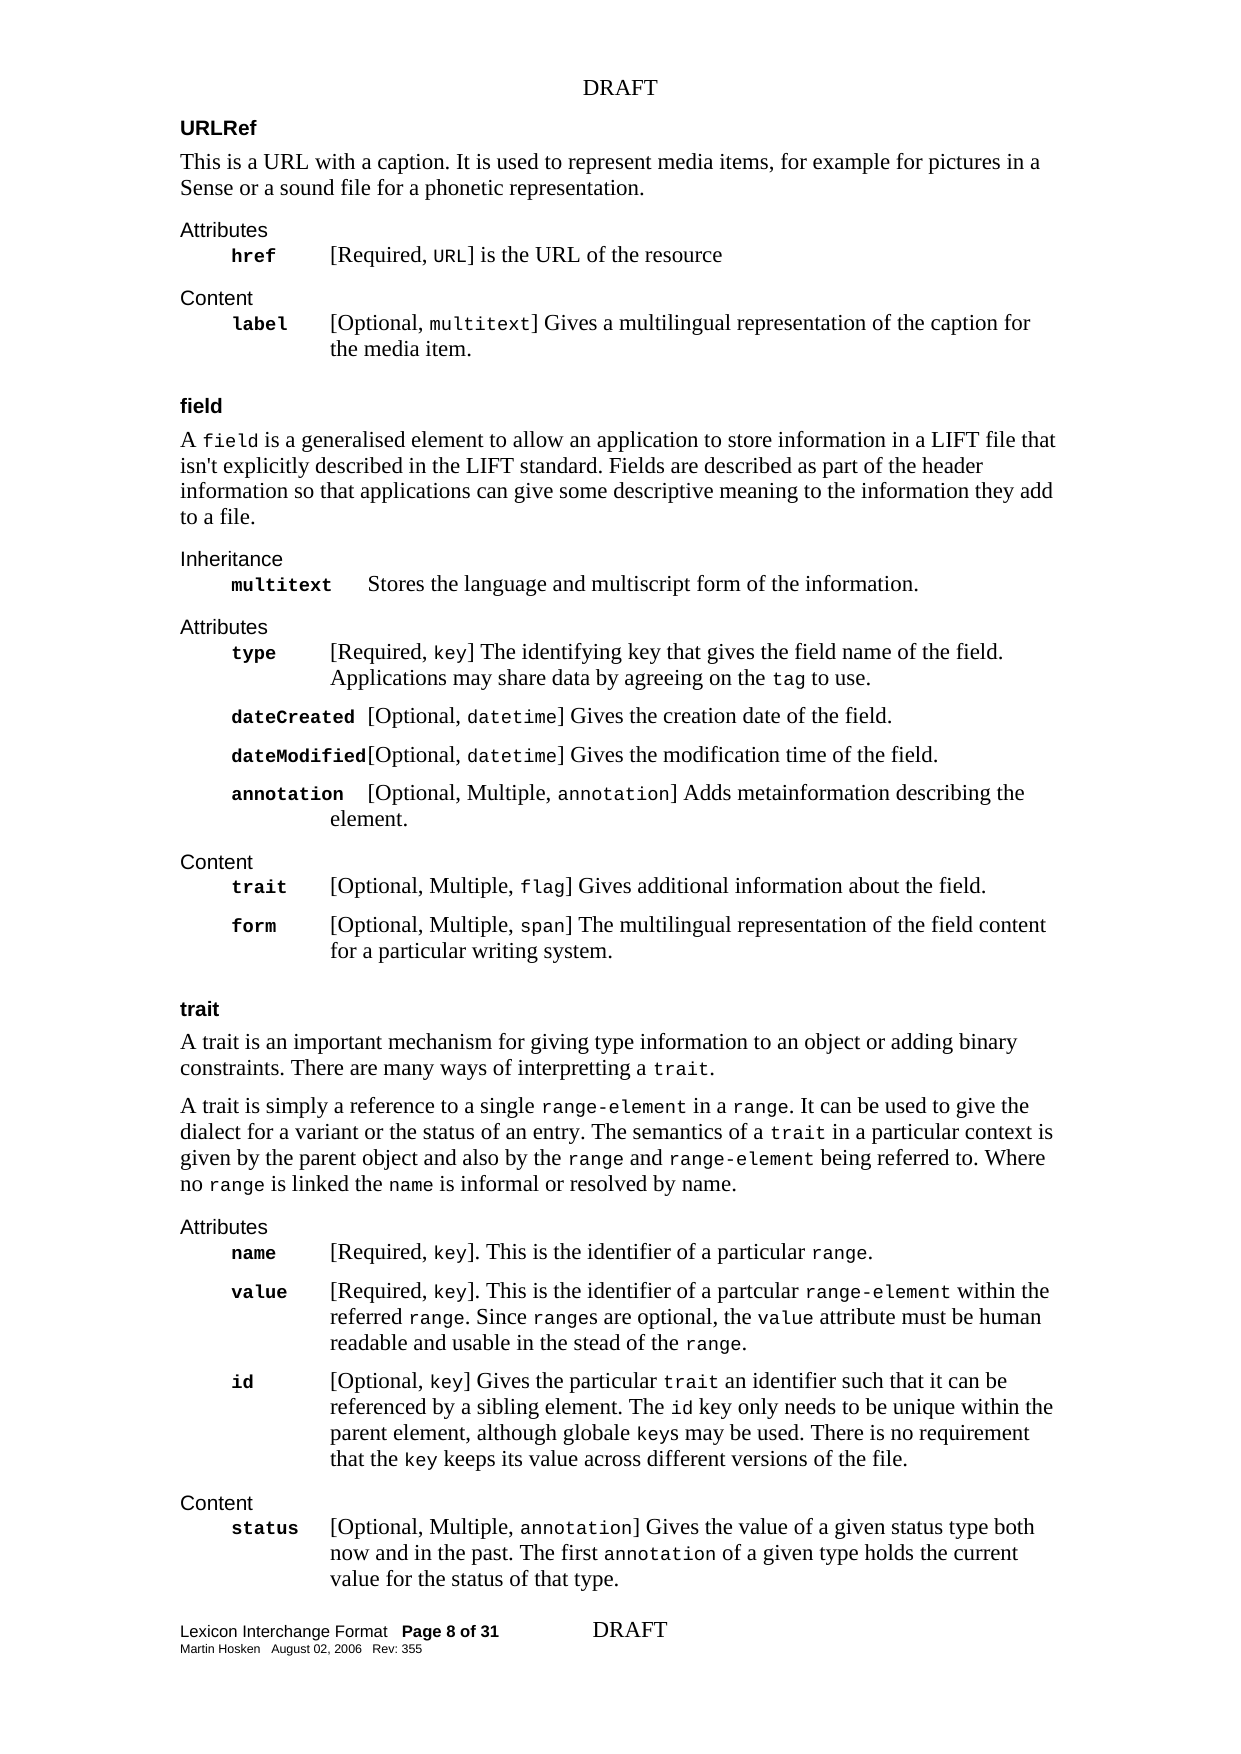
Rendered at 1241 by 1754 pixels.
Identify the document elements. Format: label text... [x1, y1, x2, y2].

text multitext Stores the language and multiscript form of the information. [231, 571, 1061, 597]
text dateCreated [Optional, datetime] Gives the creation date of the field. [231, 703, 1061, 729]
subtitle Content [180, 850, 1061, 873]
text label [Optional, multitext] Gives a multilingual representation of the caption for the media item. [231, 309, 1061, 361]
subtitle Attributes [180, 218, 1061, 242]
text name [Required, key]. This is the identifier of a particular range. [231, 1239, 1061, 1265]
text A trait is an important mechanism for giving type information to an object or adding binary constraints. There are many ways of interpretting a trait. [180, 1029, 1061, 1081]
subtitle trait [180, 997, 1061, 1020]
text A trait is simply a reference to a single range-element in a range. It can be used to give the dialect for a variant or the status of an entry. The semantics of a trait in a particular context is given by the parent object and also by the range and range-element being referred to. Where no range is linked the name is informal or resolved by name. [180, 1093, 1061, 1197]
subtitle URLRef [180, 117, 1061, 140]
subtitle Content [180, 286, 1061, 309]
text dateModified [Optional, datetime] Gives the modification time of the field. [231, 742, 1061, 768]
text annotation [Optional, Multiple, annotation] Adds metainformation describing the element. [231, 780, 1061, 832]
subtitle field [180, 394, 1061, 418]
text status [Optional, Multiple, annotation] Gives the value of a given status type both now and in the past. The first annotation of a given type holds the current value for the status of that type. [231, 1514, 1061, 1592]
text trait [Optional, Multiple, flag] Gives additional information about the field. [231, 873, 1061, 899]
subtitle Inheritance [180, 548, 1061, 571]
text A field is a generalised element to allow an application to store information in a LIFT file that isn't explicitly described in the LIFT standard. Fields are described as part of the header information so that applications can give some descriptive meaning to the information they add to a file. [180, 427, 1061, 529]
text form [Optional, Multiple, span] The multilingual representation of the field content for a particular writing system. [231, 912, 1061, 963]
text value [Required, key]. This is the identifier of a partcular range-element within the referred range. Since ranges are optional, the value attribute must be human readable and usable in the stead of the range. [231, 1278, 1061, 1356]
subtitle Attributes [180, 615, 1061, 639]
text type [Required, key] The identifying key that gives the field name of the field. Applications may share data by agreeing on the tag to use. [231, 639, 1061, 691]
subtitle Content [180, 1491, 1061, 1514]
subtitle Attributes [180, 1216, 1061, 1239]
text This is a URL with a caption. It is used to represent media items, for example for pictures in a Sense or a sound file for a phonetic representation. [180, 149, 1061, 200]
text id [Optional, key] Gives the particular trait an identifier such that it can be referenced by a sibling element. The id key only needs to be unique within the parent element, although globale keys may be used. There is no requirement that the key keeps its value across different versions of the file. [231, 1368, 1061, 1472]
text href [Required, URL] is the URL of the resource [231, 242, 1061, 268]
